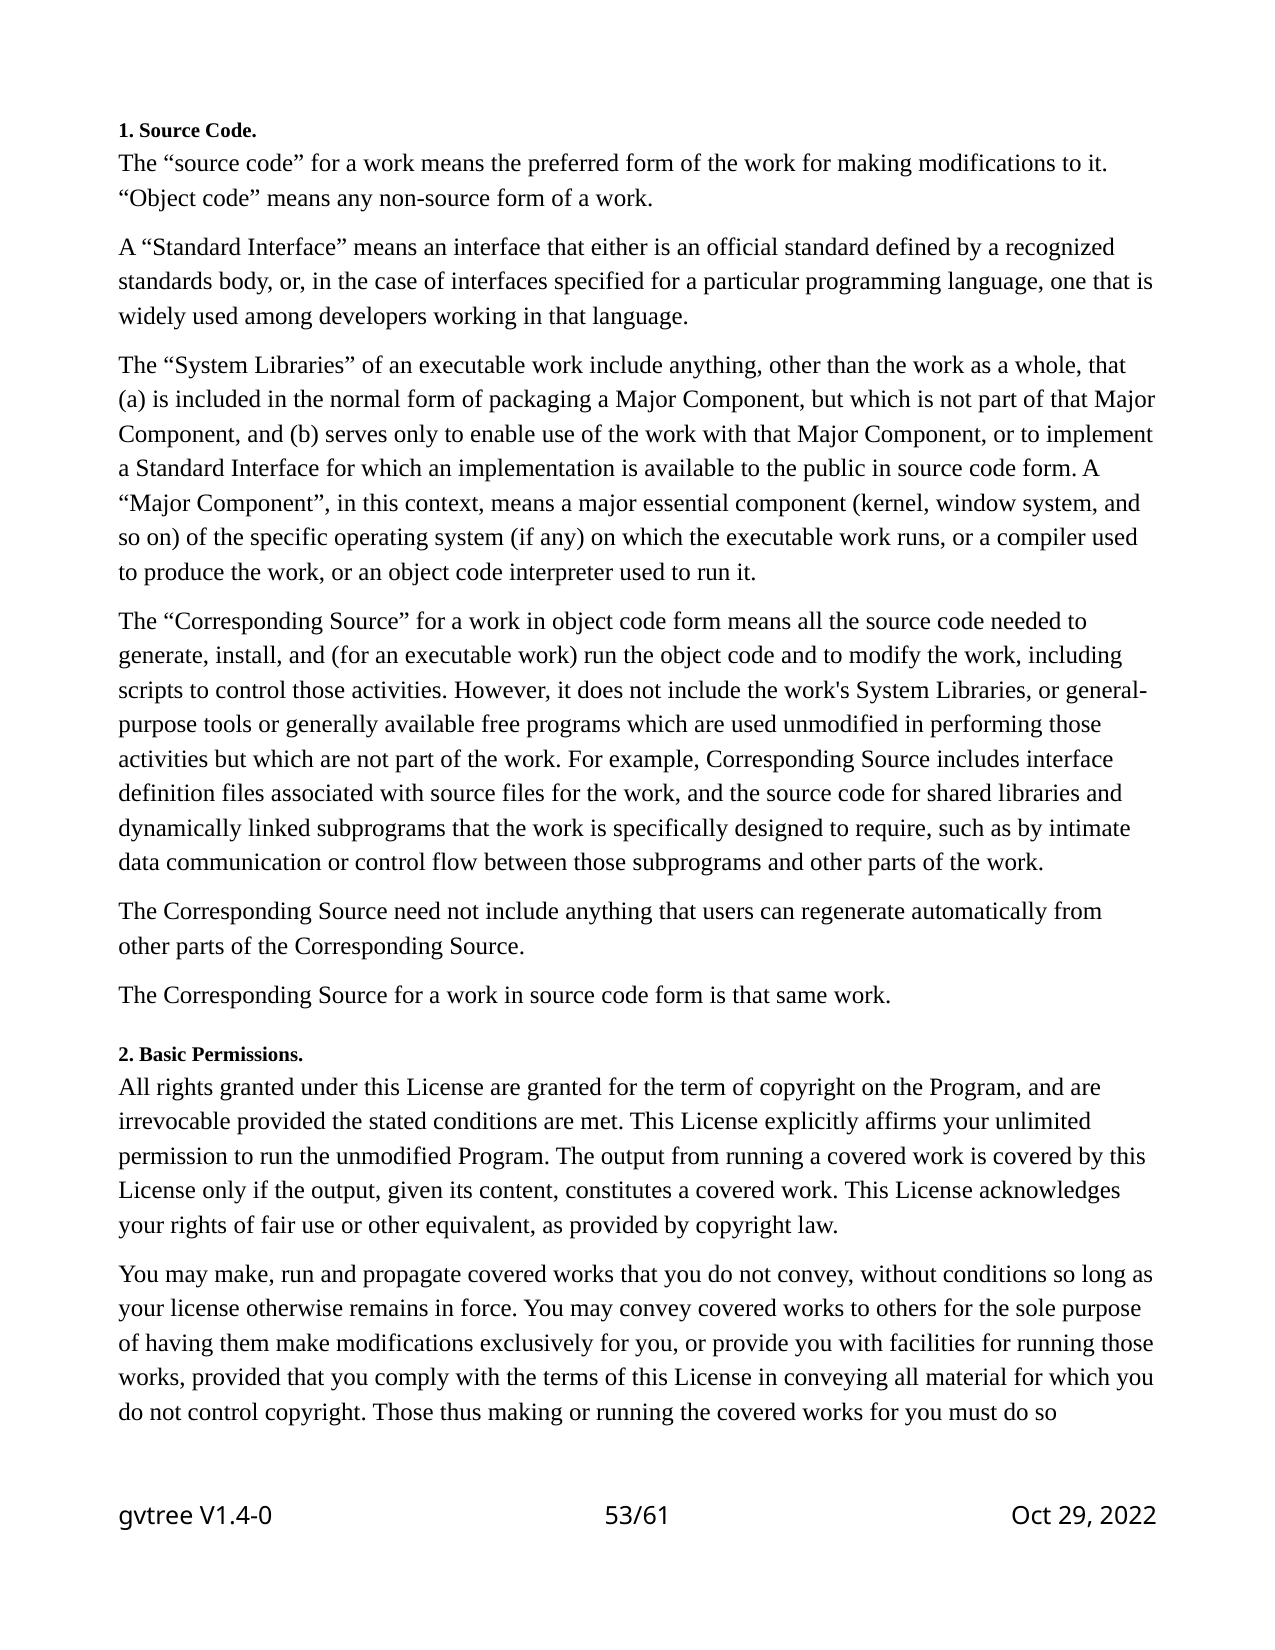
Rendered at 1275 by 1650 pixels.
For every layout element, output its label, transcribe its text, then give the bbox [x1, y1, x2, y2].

text You may make, run and propagate covered works that you do not convey, without conditions so long as your license otherwise remains in force. You may convey covered works to others for the sole purpose of having them make modifications exclusively for you, or provide you with facilities for running those works, provided that you comply with the terms of this License in conveying all material for which you do not control copyright. Those thus making or running the covered works for you must do so [118, 1259, 1157, 1425]
subtitle 1. Source Code. [118, 118, 1157, 142]
text All rights granted under this License are granted for the term of copyright on the Program, and are irrevocable provided the stated conditions are met. This License explicitly affirms your unlimited permission to run the unmodified Program. The output from running a covered work is covered by this License only if the output, given its content, constitutes a covered work. This License acknowledges your rights of fair use or other equivalent, as provided by copyright law. [118, 1072, 1157, 1238]
text The Corresponding Source for a work in source code form is that same work. [118, 980, 1157, 1009]
text The “Corresponding Source” for a work in object code form means all the source code needed to generate, install, and (for an executable work) run the object code and to modify the work, including scripts to control those activities. However, it does not include the work's System Libraries, or general-purpose tools or generally available free programs which are used unmodified in performing those activities but which are not part of the work. For example, Corresponding Source includes interface definition files associated with source files for the work, and the source code for shared libraries and dynamically linked subprograms that the work is specifically designed to require, such as by intimate data communication or control flow between those subprograms and other parts of the work. [118, 606, 1157, 876]
text The Corresponding Source need not include anything that users can regenerate automatically from other parts of the Corresponding Source. [118, 896, 1157, 959]
text The “System Libraries” of an executable work include anything, other than the work as a whole, that (a) is included in the normal form of packaging a Major Component, but which is not part of that Major Component, and (b) serves only to enable use of the work with that Major Component, or to implement a Standard Interface for which an implementation is available to the public in source code form. A “Major Component”, in this context, means a major essential component (kernel, window system, and so on) of the specific operating system (if any) on which the executable work runs, or a compiler used to produce the work, or an object code interpreter used to run it. [118, 350, 1157, 586]
subtitle 2. Basic Permissions. [118, 1041, 1157, 1066]
text The “source code” for a work means the preferred form of the work for making modifications to it. “Object code” means any non-source form of a work. [118, 148, 1157, 212]
text A “Standard Interface” means an interface that either is an official standard defined by a recognized standards body, or, in the case of interfaces specified for a particular programming language, one that is widely used among developers working in that language. [118, 232, 1157, 330]
